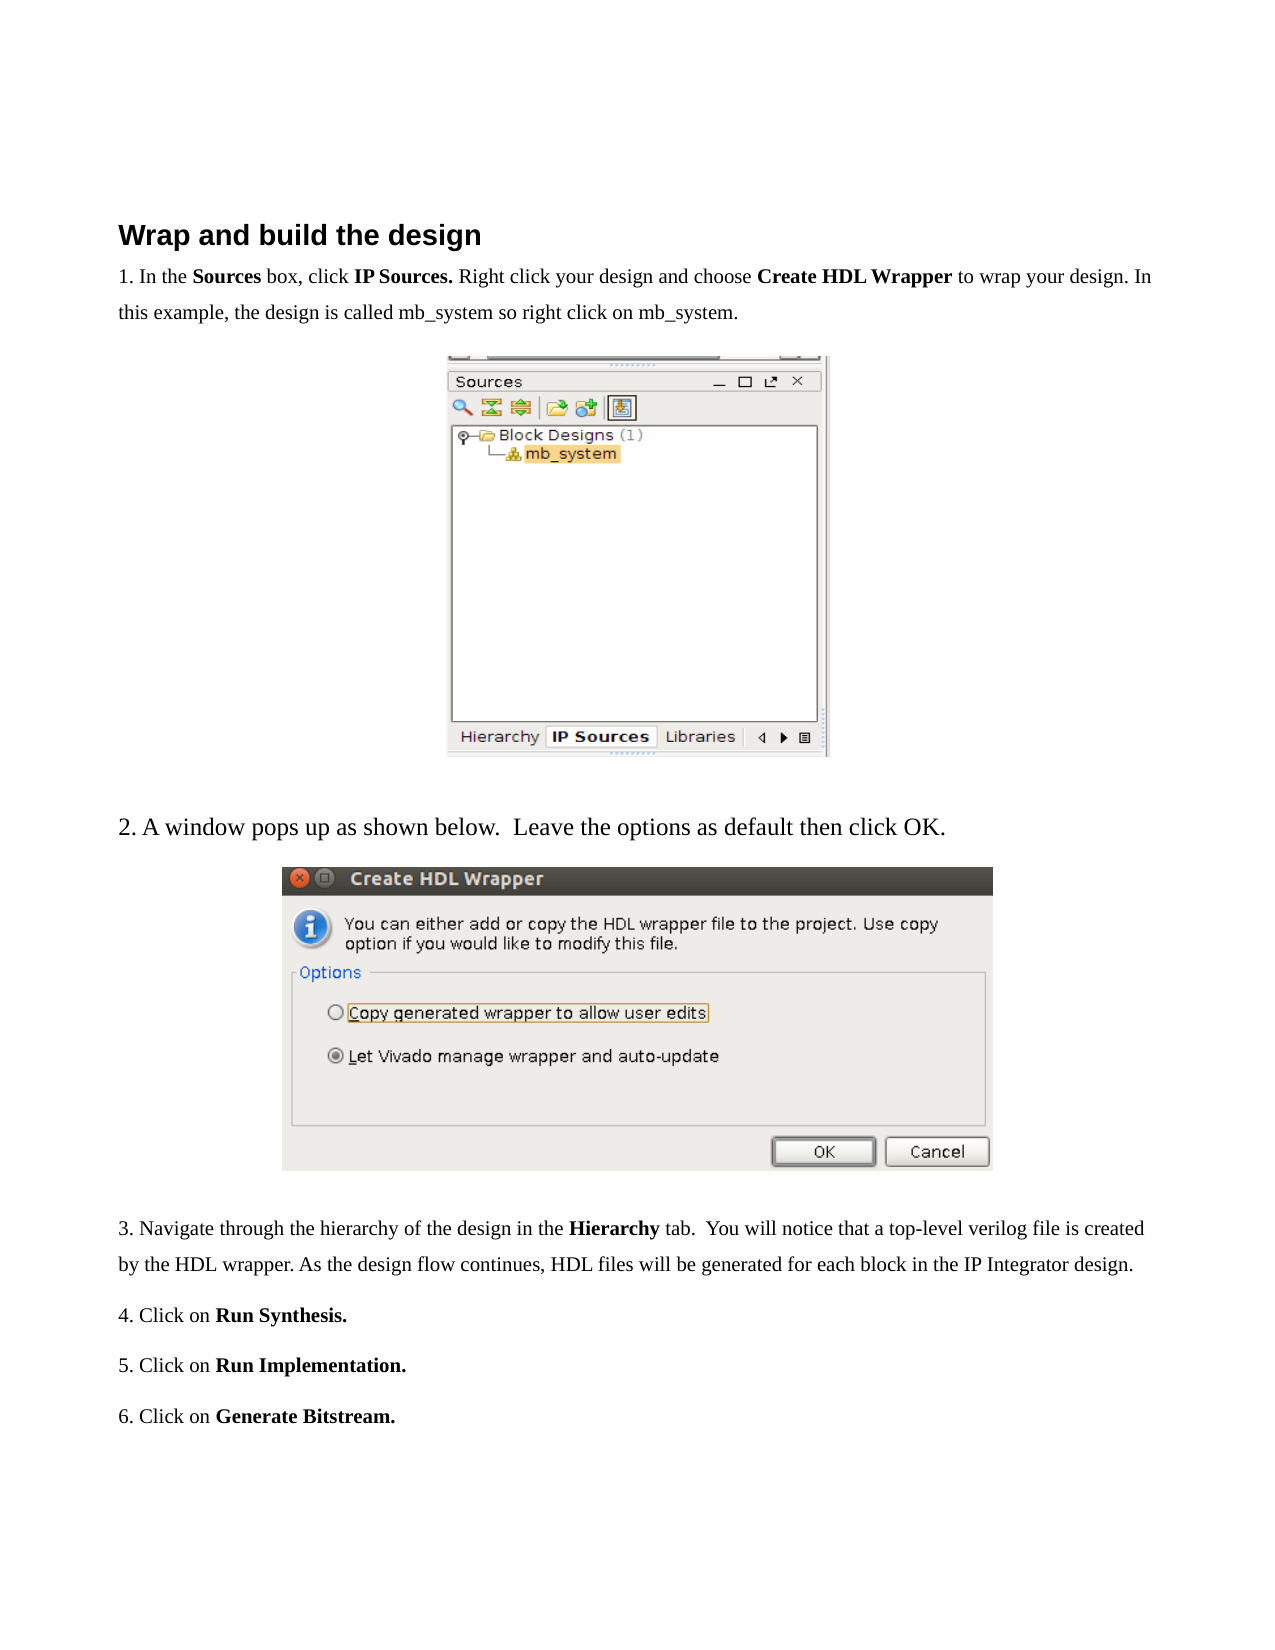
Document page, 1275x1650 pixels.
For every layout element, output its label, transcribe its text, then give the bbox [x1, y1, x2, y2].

text 6. Click on Generate Bitstream. [118, 1404, 1157, 1428]
picture [445, 356, 830, 757]
picture [282, 867, 993, 1171]
text 5. Click on Run Implementation. [118, 1353, 1157, 1377]
subtitle Wrap and build the design [118, 218, 1157, 251]
text 2. A window pops up as shown below. Leave the options as default then click OK. [118, 812, 1157, 841]
text 3. Navigate through the hierarchy of the design in the Hierarchy tab. You will notice that a top-level verilog file is created by the HDL wrapper. As the design flow continues, HDL files will be generated for each block in the IP Integrator design. [118, 1216, 1157, 1276]
text 1. In the Sources box, click IP Sources. Right click your design and choose Create HDL Wrapper to wrap your design. In this example, the design is called mb_system so right click on mb_system. [118, 264, 1157, 324]
text 4. Click on Run Synthesis. [118, 1303, 1157, 1327]
